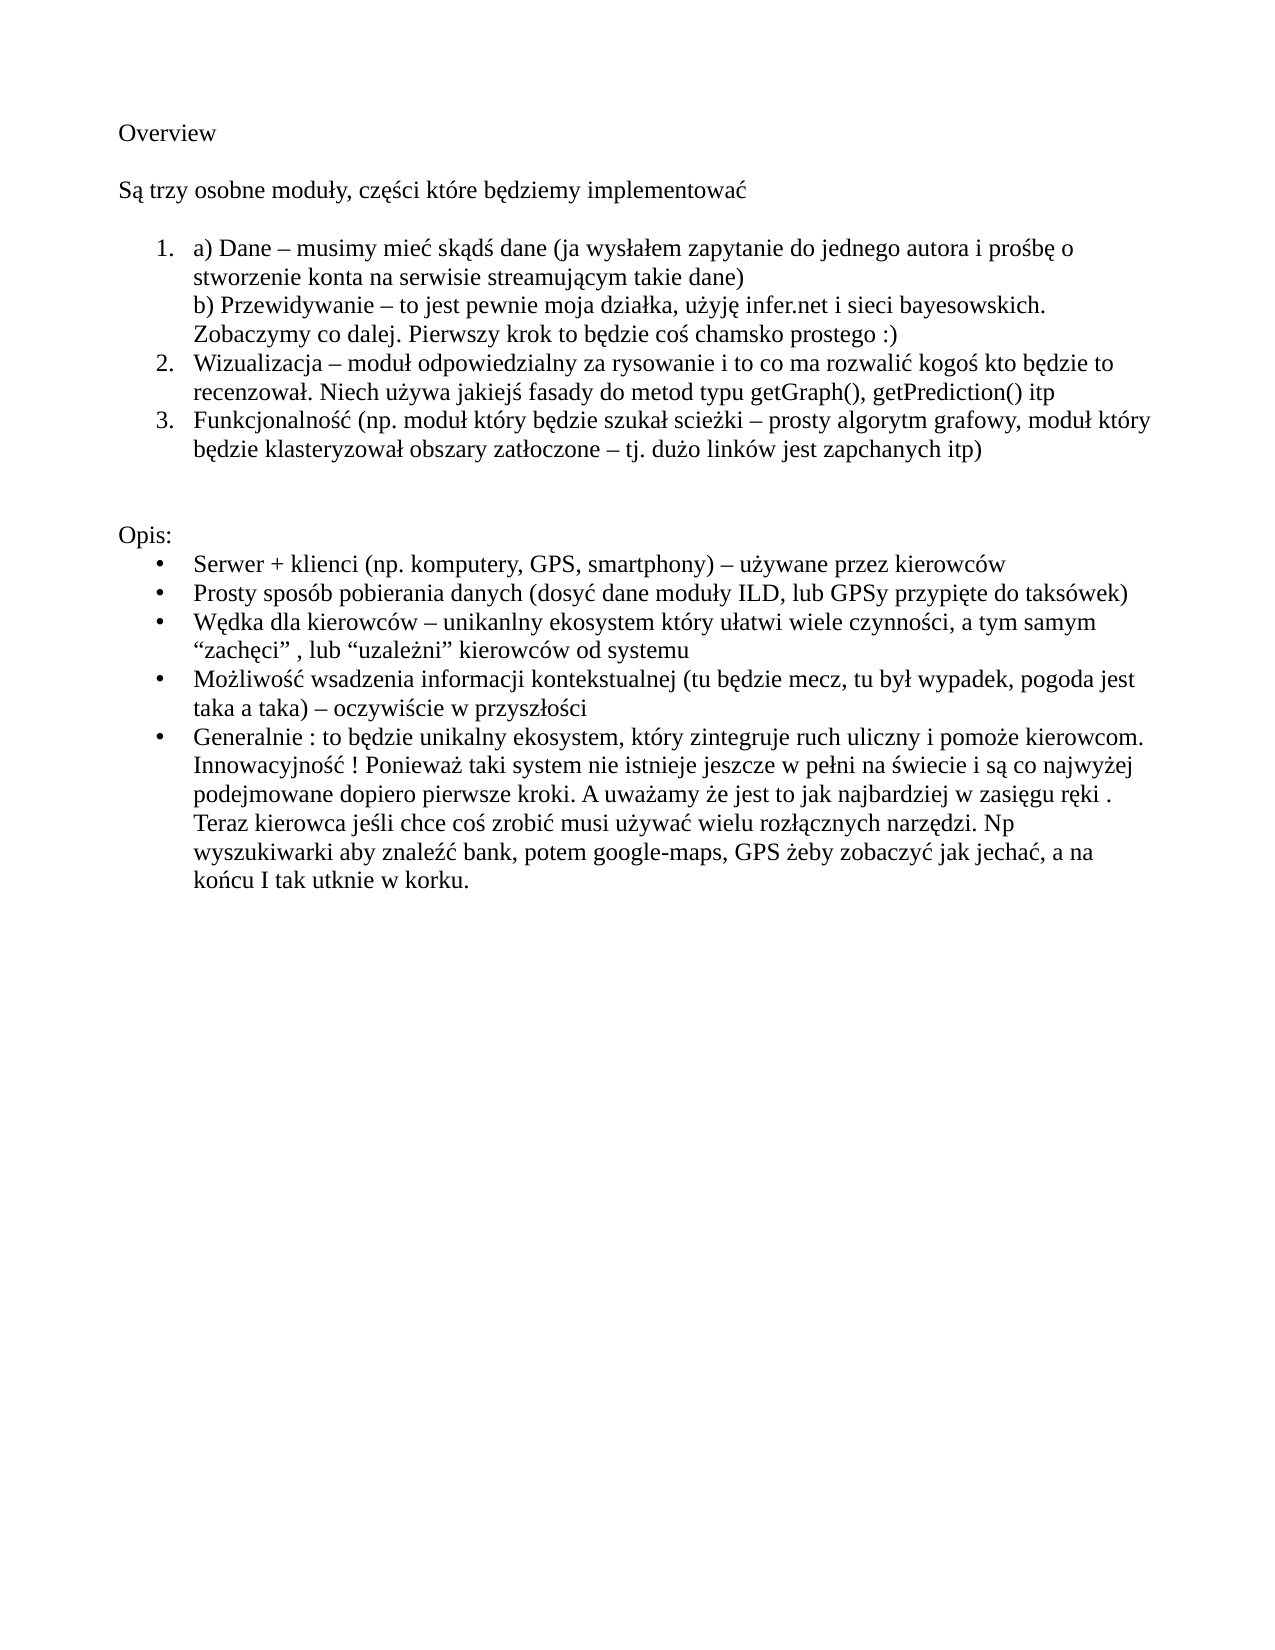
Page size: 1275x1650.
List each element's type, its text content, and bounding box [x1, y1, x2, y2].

list b) Przewidywanie – to jest pewnie moja działka, użyję infer.net i sieci bayesowskich. Zobaczymy co dalej. Pierwszy krok to będzie coś chamsko prostego :) [156, 291, 1157, 348]
list Możliwość wsadzenia informacji kontekstualnej (tu będzie mecz, tu był wypadek, pogoda jest taka a taka) – oczywiście w przyszłości [156, 664, 1157, 722]
text Są trzy osobne moduły, części które będziemy implementować [118, 176, 1157, 204]
list Generalnie : to będzie unikalny ekosystem, który zintegruje ruch uliczny i pomoże kierowcom. Innowacyjność ! Ponieważ taki system nie istnieje jeszcze w pełni na świecie i są co najwyżej podejmowane dopiero pierwsze kroki. A uważamy że jest to jak najbardziej w zasięgu ręki . Teraz kierowca jeśli chce coś zrobić musi używać wielu rozłącznych narzędzi. Np wyszukiwarki aby znaleźć bank, potem google-maps, GPS żeby zobaczyć jak jechać, a na końcu I tak utknie w korku. [156, 722, 1157, 894]
list Serwer + klienci (np. komputery, GPS, smartphony) – używane przez kierowców [156, 549, 1157, 578]
list Wizualizacja – moduł odpowiedzialny za rysowanie i to co ma rozwalić kogoś kto będzie to recenzował. Niech używa jakiejś fasady do metod typu getGraph(), getPrediction() itp [156, 348, 1157, 406]
text Opis: [118, 521, 1157, 549]
text Overview [118, 118, 1157, 147]
list Wędka dla kierowców – unikanlny ekosystem który ułatwi wiele czynności, a tym samym “zachęci” , lub “uzależni” kierowców od systemu [156, 607, 1157, 664]
list Funkcjonalność (np. moduł który będzie szukał scieżki – prosty algorytm grafowy, moduł który będzie klasteryzował obszary zatłoczone – tj. dużo linków jest zapchanych itp) [156, 406, 1157, 463]
list Prosty sposób pobierania danych (dosyć dane moduły ILD, lub GPSy przypięte do taksówek) [156, 578, 1157, 607]
list a) Dane – musimy mieć skądś dane (ja wysłałem zapytanie do jednego autora i prośbę o stworzenie konta na serwisie streamującym takie dane) [156, 233, 1157, 291]
